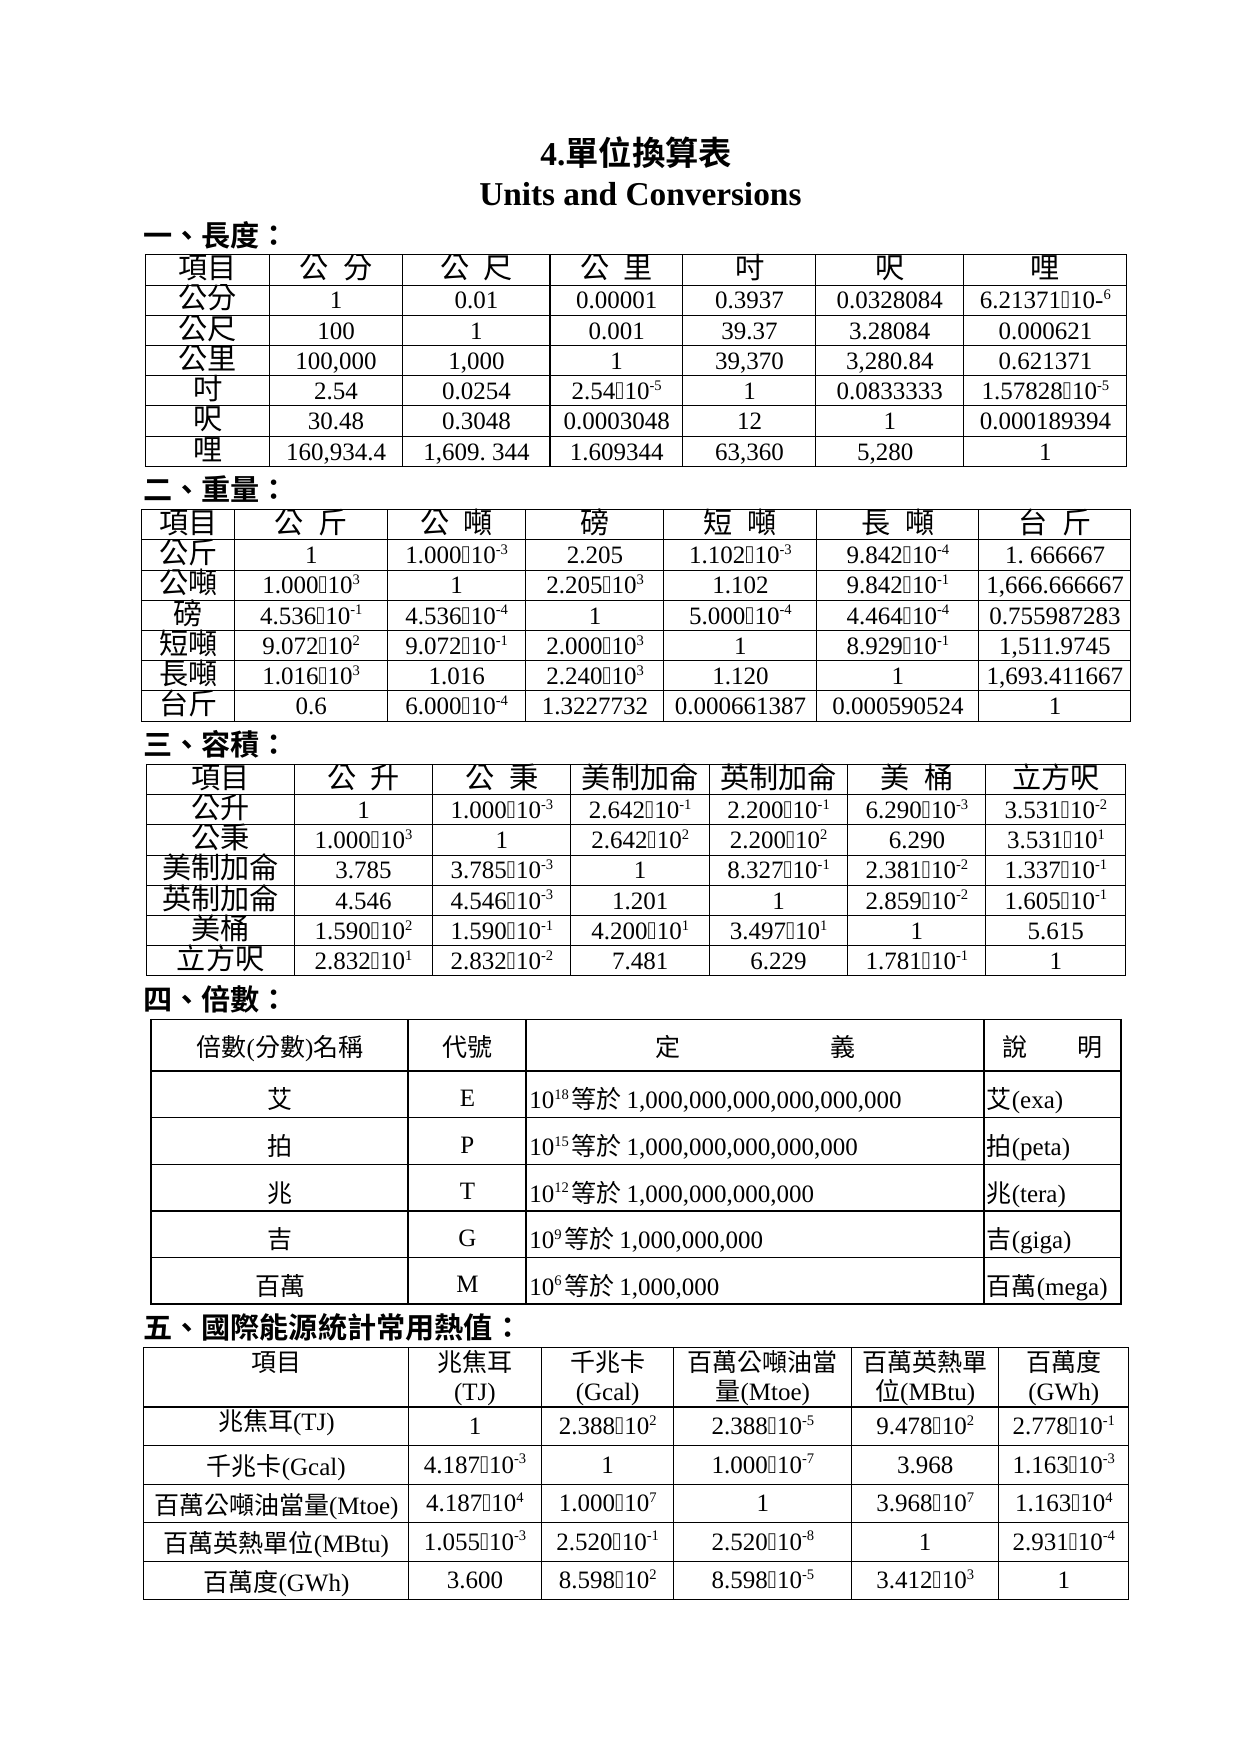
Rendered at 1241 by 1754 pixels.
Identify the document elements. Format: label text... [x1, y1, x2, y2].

table_cell 4.53610-4 [388, 601, 525, 630]
table_cell 百萬 [152, 1258, 407, 1303]
table_cell 1.000107 [542, 1485, 673, 1522]
table_cell 1 [551, 346, 682, 375]
table_cell 1.000103 [295, 825, 432, 854]
table_cell 2.642102 [571, 825, 709, 854]
table_cell 吉 [152, 1212, 407, 1257]
table_cell 兆焦耳(TJ) [144, 1408, 408, 1445]
table_cell 160,934.4 [270, 437, 402, 466]
table_cell 公里 [146, 346, 269, 375]
table_cell 4.546 [295, 886, 432, 915]
table_cell 0.000189394 [964, 406, 1126, 436]
table_cell 1 [817, 661, 978, 690]
table_header 台 斤 [979, 510, 1130, 539]
table_cell 0.000590524 [817, 691, 978, 721]
table_cell 3.531101 [986, 825, 1125, 854]
table_cell 4.53610-1 [235, 601, 387, 630]
table_cell 1.00010-3 [388, 540, 525, 569]
table_cell 3.78510-3 [433, 856, 570, 885]
table_cell 1 [999, 1562, 1128, 1599]
table_cell 8.598102 [542, 1562, 673, 1599]
table_cell 3.412103 [852, 1562, 998, 1599]
text 4.單位換算表 [187, 127, 1085, 175]
table_header 百萬度 (GWh) [999, 1348, 1128, 1406]
table_header 呎 [816, 255, 963, 284]
table_cell 長噸 [142, 661, 234, 690]
table_cell 1,000 [403, 346, 549, 375]
table_cell 百萬度(GWh) [144, 1562, 408, 1599]
table_cell 6.290 [848, 825, 985, 854]
table_cell 1 [403, 316, 549, 345]
table_cell 百萬(mega) [985, 1258, 1120, 1303]
table_cell 1 [979, 691, 1130, 721]
table_cell 4.200101 [571, 916, 709, 945]
table_cell 8.32710-1 [710, 856, 847, 885]
table_cell 拍 [152, 1118, 407, 1163]
table_cell 39,370 [683, 346, 815, 375]
table_cell 3,280.84 [816, 346, 963, 375]
table_cell 吋 [146, 376, 269, 405]
table_cell 0.0003048 [551, 406, 682, 436]
table_header 倍數(分數)名稱 [152, 1020, 407, 1070]
table_cell 9.07210-1 [388, 631, 525, 660]
table_cell 1.60510-1 [986, 886, 1125, 915]
table_cell 公斤 [142, 540, 234, 569]
table_cell 1.000103 [235, 571, 387, 600]
table_cell 1.33710-1 [986, 856, 1125, 885]
table_header 定 義 [527, 1020, 983, 1070]
table_cell 公秉 [147, 825, 294, 854]
table_header 項目 [147, 765, 294, 794]
table_header 公 噸 [388, 510, 525, 539]
table_header 百萬英熱單位(MBtu) [852, 1348, 998, 1406]
table_cell 9.84210-4 [817, 540, 978, 569]
table_cell 哩 [146, 437, 269, 466]
table_cell 7.481 [571, 946, 709, 975]
table_cell 12 [683, 406, 815, 436]
table_cell 吉(giga) [985, 1212, 1120, 1257]
table_cell 1.5782810-5 [964, 376, 1126, 405]
table_cell 1.10210-3 [664, 540, 816, 569]
table_cell 0.6 [235, 691, 387, 721]
table_cell 0.0328084 [816, 286, 963, 315]
table_cell 1.16310-3 [999, 1446, 1128, 1483]
table_cell 1. 666667 [979, 540, 1130, 569]
table_header 公 斤 [235, 510, 387, 539]
table_cell 2.20010-1 [710, 795, 847, 824]
table_header 美 桶 [848, 765, 985, 794]
table_cell 美制加侖 [147, 856, 294, 885]
table_cell 1 [270, 286, 402, 315]
table_cell 2.64210-1 [571, 795, 709, 824]
table_cell 1 [235, 540, 387, 569]
table_cell M [409, 1258, 525, 1303]
table_cell 4.18710-3 [409, 1446, 541, 1483]
table_cell 美桶 [147, 916, 294, 945]
table_cell 5.615 [986, 916, 1125, 945]
table_cell 4.46410-4 [817, 601, 978, 630]
table_header 項目 [146, 255, 269, 284]
table_cell 1.00010-3 [433, 795, 570, 824]
table_cell 1.59010-1 [433, 916, 570, 945]
table_cell 1 [526, 601, 663, 630]
table_cell 1018等於1,000,000,000,000,000,000 [527, 1072, 983, 1117]
table_header 項目 [144, 1348, 408, 1406]
table_cell 9.478102 [852, 1408, 998, 1445]
table_header 公 尺 [403, 255, 549, 284]
table_header 兆焦耳 (TJ) [409, 1348, 541, 1406]
table_cell T [409, 1165, 525, 1210]
table_cell 公尺 [146, 316, 269, 345]
table_cell 磅 [142, 601, 234, 630]
table_cell 1.05510-3 [409, 1523, 541, 1561]
table_cell 0.0833333 [816, 376, 963, 405]
table_cell 2.000103 [526, 631, 663, 660]
table_cell 109等於1,000,000,000 [527, 1212, 983, 1257]
table_cell 1 [986, 946, 1125, 975]
table_cell 呎 [146, 406, 269, 436]
table_header 短 噸 [664, 510, 816, 539]
table_cell 1 [852, 1523, 998, 1561]
table_cell 2.388102 [542, 1408, 673, 1445]
table_cell 100 [270, 316, 402, 345]
table_cell 9.84210-1 [817, 571, 978, 600]
table_header 千兆卡(Gcal) [542, 1348, 673, 1406]
table_cell 2.205 [526, 540, 663, 569]
table_cell 短噸 [142, 631, 234, 660]
table_cell 0.000661387 [664, 691, 816, 721]
table_cell 1.590102 [295, 916, 432, 945]
table_cell 1.78110-1 [848, 946, 985, 975]
table_header 百萬公噸油當量(Mtoe) [674, 1348, 851, 1406]
text 一、長度： [143, 212, 1085, 254]
table_cell 2.93110-4 [999, 1523, 1128, 1561]
table_cell 台斤 [142, 691, 234, 721]
table_cell 兆 [152, 1165, 407, 1210]
table_cell 1.016 [388, 661, 525, 690]
table_cell 公噸 [142, 571, 234, 600]
table_header 長 噸 [817, 510, 978, 539]
table_cell 1 [816, 406, 963, 436]
table_header 項目 [142, 510, 234, 539]
table_cell 兆(tera) [985, 1165, 1120, 1210]
table_cell 拍(peta) [985, 1118, 1120, 1163]
table_cell 8.92910-1 [817, 631, 978, 660]
table_cell 公分 [146, 286, 269, 315]
table_cell 106等於1,000,000 [527, 1258, 983, 1303]
text 四、倍數： [143, 976, 1085, 1019]
table_cell 2.200102 [710, 825, 847, 854]
table_cell 1 [542, 1446, 673, 1483]
table_cell 5,280 [816, 437, 963, 466]
table_cell 1 [964, 437, 1126, 466]
table_cell 3.968 [852, 1446, 998, 1483]
table_cell 0.000621 [964, 316, 1126, 345]
table_cell 6.229 [710, 946, 847, 975]
table_cell 1015等於1,000,000,000,000,000 [527, 1118, 983, 1163]
table_header 磅 [526, 510, 663, 539]
table_cell 4.54610-3 [433, 886, 570, 915]
table_cell 2.240103 [526, 661, 663, 690]
table_cell 公升 [147, 795, 294, 824]
table_cell 1.00010-7 [674, 1446, 851, 1483]
table_cell 1.102 [664, 571, 816, 600]
table_cell 1.120 [664, 661, 816, 690]
table_cell 3.600 [409, 1562, 541, 1599]
table_cell 1 [571, 856, 709, 885]
table_cell 百萬英熱單位(MBtu) [144, 1523, 408, 1561]
table_cell 39.37 [683, 316, 815, 345]
table_header 代號 [409, 1020, 525, 1070]
table_cell G [409, 1212, 525, 1257]
table_header 立方呎 [986, 765, 1125, 794]
table_cell 2.83210-2 [433, 946, 570, 975]
table_cell 2.778‬10-1 [999, 1408, 1128, 1445]
table_cell 4.187104 [409, 1485, 541, 1522]
table_cell 30.48 [270, 406, 402, 436]
table_cell 艾 [152, 1072, 407, 1117]
table_cell 0.01 [403, 286, 549, 315]
text 三、容積： [143, 722, 1085, 764]
table_cell 3.497101 [710, 916, 847, 945]
table_cell 2.52010-1 [542, 1523, 673, 1561]
table_cell 0.00001 [551, 286, 682, 315]
table_header 說 明 [985, 1020, 1120, 1070]
table_cell 0.621371 [964, 346, 1126, 375]
table_cell 1 [710, 886, 847, 915]
table_cell 0.3937 [683, 286, 815, 315]
table_cell 0.0254 [403, 376, 549, 405]
table_cell 1.201 [571, 886, 709, 915]
table_cell 6.29010-3 [848, 795, 985, 824]
table_cell 3.53110-2 [986, 795, 1125, 824]
table_cell 2.205103 [526, 571, 663, 600]
table_cell 1,609. 344 [403, 437, 549, 466]
table_cell 2.85910-2 [848, 886, 985, 915]
table_cell 100,000 [270, 346, 402, 375]
table_cell 英制加侖 [147, 886, 294, 915]
table_cell 1 [848, 916, 985, 945]
table_cell 1 [295, 795, 432, 824]
table_cell 2.5410-5 [551, 376, 682, 405]
table_cell E [409, 1072, 525, 1117]
table_cell 6.2137110-6 [964, 286, 1126, 315]
table_cell 2.832101 [295, 946, 432, 975]
table_cell 0.755987283 [979, 601, 1130, 630]
table_cell 0.3048 [403, 406, 549, 436]
table_cell 3.28084 [816, 316, 963, 345]
table_cell 9.072102 [235, 631, 387, 660]
table_cell 1.3227732 [526, 691, 663, 721]
table_cell 1 [674, 1485, 851, 1522]
table_cell 2.388‬10-5 [674, 1408, 851, 1445]
table_header 英制加侖 [710, 765, 847, 794]
table_cell 立方呎 [147, 946, 294, 975]
table_cell 2.54 [270, 376, 402, 405]
table_cell 8.598‬10-5 [674, 1562, 851, 1599]
table_cell 1012等於1,000,000,000,000 [527, 1165, 983, 1210]
table_cell 1,511.9745 [979, 631, 1130, 660]
table_cell 3.785 [295, 856, 432, 885]
table_cell 1,693.411667 [979, 661, 1130, 690]
table_cell 63,360 [683, 437, 815, 466]
table_header 吋 [683, 255, 815, 284]
table_cell 1 [433, 825, 570, 854]
table_cell 0.001 [551, 316, 682, 345]
table_header 公 分 [270, 255, 402, 284]
table_cell P [409, 1118, 525, 1163]
table_cell 1 [409, 1408, 541, 1445]
table_header 公 里 [551, 255, 682, 284]
table_cell 1.016103 [235, 661, 387, 690]
text 二、重量： [143, 467, 1085, 509]
table_cell 艾(exa) [985, 1072, 1120, 1117]
text Units and Conversions [187, 175, 1085, 212]
table_cell 2.52010-8 [674, 1523, 851, 1561]
table_cell 6.00010-4 [388, 691, 525, 721]
table_cell 3.968107 [852, 1485, 998, 1522]
table_cell 百萬公噸油當量(Mtoe) [144, 1485, 408, 1522]
table_cell 1,666.666667 [979, 571, 1130, 600]
table_header 公 升 [295, 765, 432, 794]
table_header 公 秉 [433, 765, 570, 794]
table_cell 1 [683, 376, 815, 405]
table_cell 千兆卡(Gcal) [144, 1446, 408, 1483]
table_cell 1 [664, 631, 816, 660]
table_cell 1 [388, 571, 525, 600]
table_cell 2.38110-2 [848, 856, 985, 885]
table_cell 5.00010-4 [664, 601, 816, 630]
table_header 哩 [964, 255, 1126, 284]
table_header 美制加侖 [571, 765, 709, 794]
table_cell 1.163104 [999, 1485, 1128, 1522]
text 五、國際能源統計常用熱值： [143, 1305, 1085, 1347]
table_cell 1.609344 [551, 437, 682, 466]
